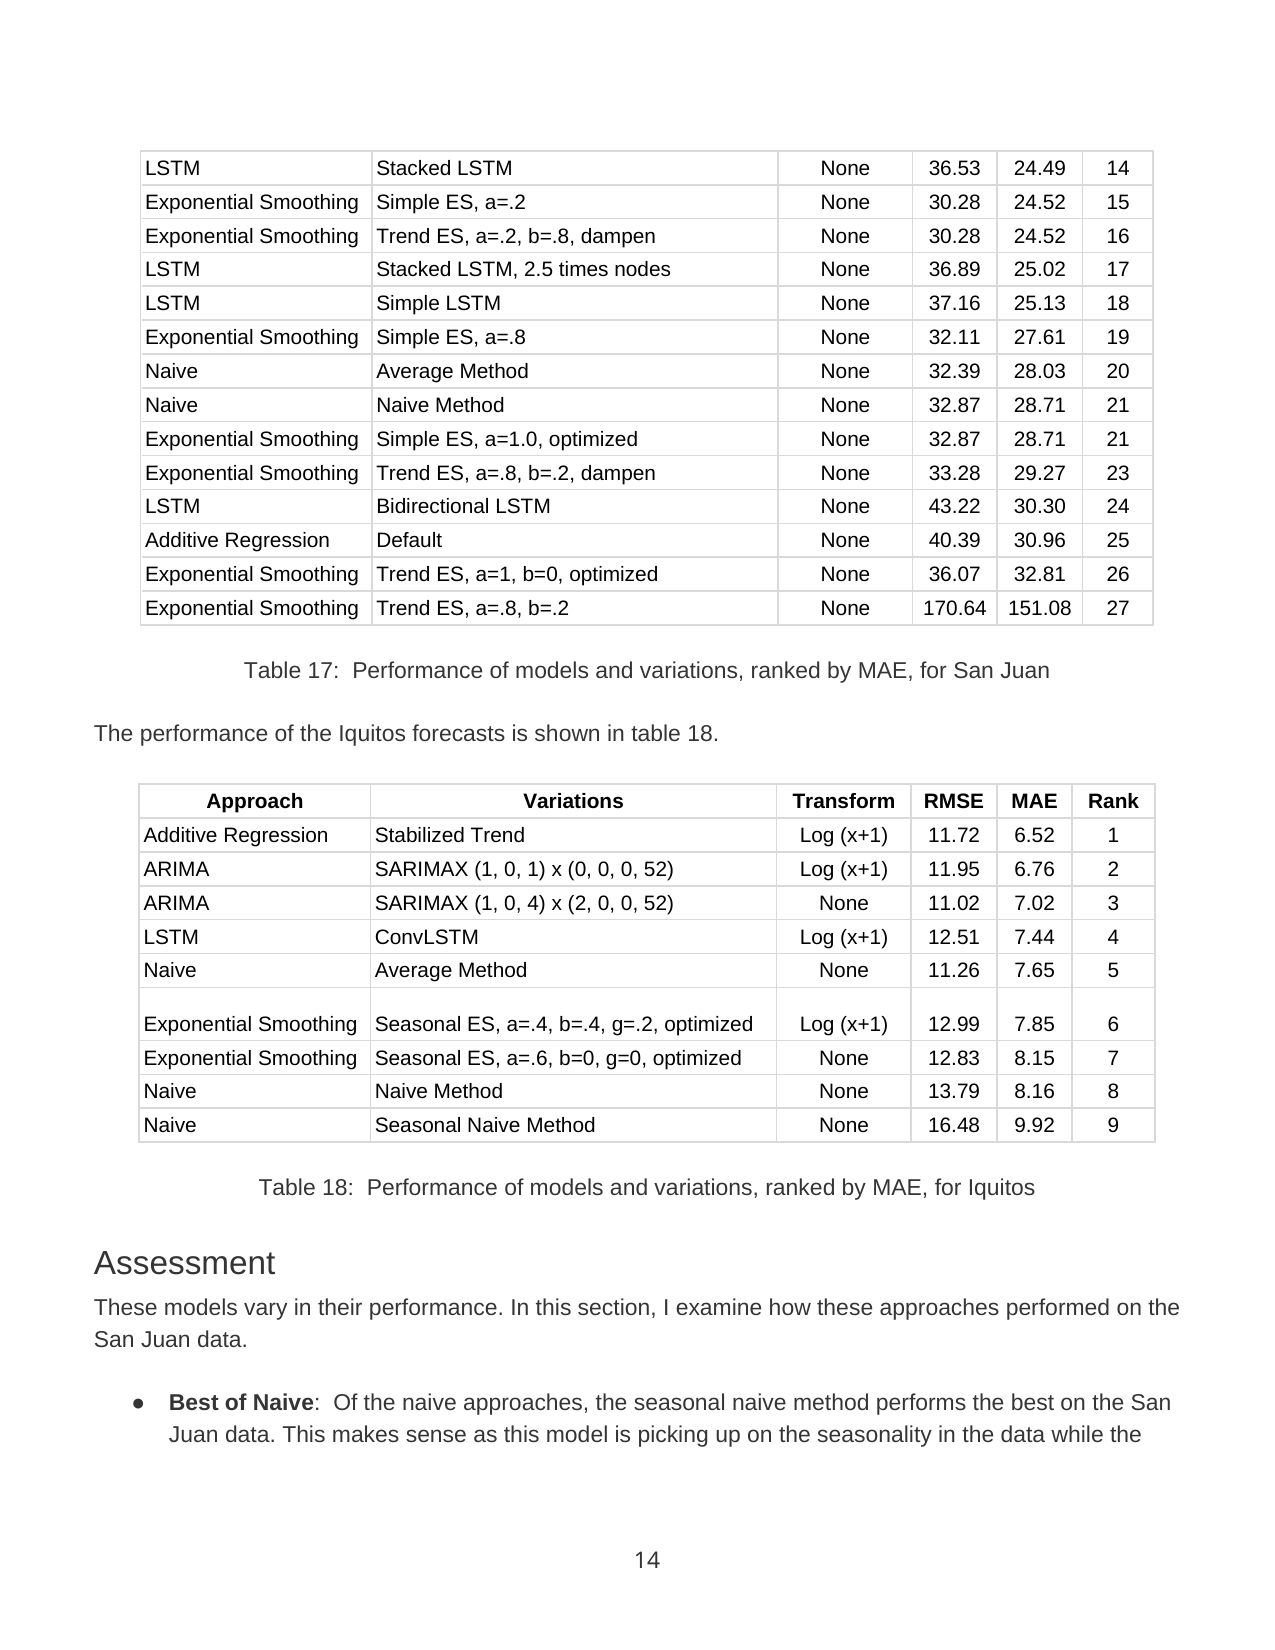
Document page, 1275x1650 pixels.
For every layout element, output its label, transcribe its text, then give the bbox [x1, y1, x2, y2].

table_header Variations [371, 785, 776, 817]
table_cell None [779, 219, 912, 252]
table_cell 21 [1083, 389, 1152, 421]
table_cell 43.22 [913, 490, 996, 522]
table_cell None [779, 490, 912, 522]
table_cell SARIMAX (1, 0, 4) x (2, 0, 0, 52) [371, 887, 776, 919]
table_cell None [779, 456, 912, 488]
table_cell 17 [1083, 253, 1152, 285]
table_cell Exponential Smoothing [141, 185, 371, 218]
table_cell 30.96 [998, 524, 1082, 556]
table_cell 21 [1083, 422, 1152, 455]
table_cell ARIMA [140, 887, 370, 919]
table_cell 11.02 [912, 887, 996, 919]
table_cell Naive [141, 388, 371, 421]
table_cell None [779, 524, 912, 556]
table_cell 7.85 [998, 988, 1071, 1039]
table_cell 7.02 [998, 887, 1071, 919]
table_cell Exponential Smoothing [141, 557, 371, 590]
table_cell Exponential Smoothing [140, 1041, 370, 1073]
table_cell 16.48 [912, 1109, 996, 1141]
table_cell 8.16 [998, 1075, 1071, 1107]
table_cell 14 [1083, 152, 1152, 184]
table_cell Exponential Smoothing [140, 988, 370, 1039]
table_cell 9.92 [998, 1109, 1071, 1141]
table_cell Log (x+1) [777, 819, 910, 851]
table_cell LSTM [141, 152, 371, 184]
table_cell 32.81 [998, 558, 1082, 590]
table_cell 6 [1073, 988, 1154, 1039]
table_cell 18 [1083, 287, 1152, 319]
table_cell 12.83 [912, 1041, 996, 1073]
table_cell Trend ES, a=.2, b=.8, dampen [373, 219, 777, 252]
table_cell Stabilized Trend [371, 819, 776, 851]
table_cell 13.79 [912, 1075, 996, 1107]
table_cell LSTM [141, 286, 371, 319]
table_cell 33.28 [913, 456, 996, 488]
table_cell 11.95 [912, 853, 996, 885]
table_cell 27 [1083, 592, 1152, 624]
table_cell 7 [1073, 1041, 1154, 1073]
table_cell Seasonal ES, a=.6, b=0, g=0, optimized [371, 1041, 776, 1073]
table_cell 151.08 [998, 592, 1082, 624]
table_cell None [777, 887, 910, 919]
table_cell ConvLSTM [371, 920, 776, 953]
table_cell 28.03 [998, 355, 1082, 387]
table_cell 7.65 [998, 954, 1071, 986]
table_cell Simple ES, a=.2 [373, 186, 777, 218]
table_cell Trend ES, a=.8, b=.2, dampen [373, 456, 777, 488]
table_cell Naive [141, 354, 371, 387]
table_header Transform [777, 785, 910, 817]
table_cell Naive [140, 954, 370, 986]
table_cell 30.28 [913, 219, 996, 252]
table_cell Exponential Smoothing [141, 422, 371, 455]
table_cell SARIMAX (1, 0, 1) x (0, 0, 0, 52) [371, 853, 776, 885]
table_cell 27.61 [998, 321, 1082, 353]
table_cell 11.26 [912, 954, 996, 986]
table_cell 170.64 [913, 592, 996, 624]
table_cell LSTM [141, 490, 371, 522]
table_cell 36.07 [913, 558, 996, 590]
table_cell Default [373, 524, 777, 556]
table_cell None [779, 389, 912, 421]
table_cell None [779, 186, 912, 218]
text Table 17: Performance of models and variations, ranked by MAE, for San Juan [94, 657, 1200, 683]
table_cell 24 [1083, 490, 1152, 522]
table_cell 28.71 [998, 389, 1082, 421]
table_cell 7.44 [998, 920, 1071, 953]
table_cell 5 [1073, 954, 1154, 986]
table_cell ARIMA [140, 853, 370, 885]
table_cell Exponential Smoothing [141, 320, 371, 353]
table_cell None [779, 287, 912, 319]
table_cell 8.15 [998, 1041, 1071, 1073]
table_cell 32.87 [913, 389, 996, 421]
table_cell Simple ES, a=1.0, optimized [373, 422, 777, 455]
table_cell Stacked LSTM, 2.5 times nodes [373, 253, 777, 285]
table_cell 29.27 [998, 456, 1082, 488]
table_cell 25.02 [998, 253, 1082, 285]
table_cell None [777, 1109, 910, 1141]
table_cell Naive Method [373, 389, 777, 421]
table_cell None [779, 558, 912, 590]
table_cell 11.72 [912, 819, 996, 851]
table_cell 12.51 [912, 920, 996, 953]
table_cell 36.89 [913, 253, 996, 285]
table_cell 25.13 [998, 287, 1082, 319]
table_cell 32.39 [913, 355, 996, 387]
table_cell Average Method [371, 954, 776, 986]
list Best of Naive: Of the naive approaches, the seasonal naive method performs the best on the San Juan data. This makes sense as this model is picking up on the seasonality in the data while the [131, 1389, 1200, 1447]
table_cell None [779, 422, 912, 455]
table_cell Trend ES, a=.8, b=.2 [373, 592, 777, 624]
table_cell Seasonal ES, a=.4, b=.4, g=.2, optimized [371, 988, 776, 1039]
table_cell 4 [1073, 920, 1154, 953]
table_cell None [779, 253, 912, 285]
table_cell 12.99 [912, 988, 996, 1039]
table_cell 15 [1083, 186, 1152, 218]
table_cell 37.16 [913, 287, 996, 319]
table_header Approach [140, 785, 370, 817]
table_cell 3 [1073, 887, 1154, 919]
table_cell Log (x+1) [777, 988, 910, 1039]
text The performance of the Iquitos forecasts is shown in table 18. [94, 720, 1200, 747]
table_cell 30.30 [998, 490, 1082, 522]
table_header RMSE [912, 785, 996, 817]
table_cell Average Method [373, 355, 777, 387]
text Table 18: Performance of models and variations, ranked by MAE, for Iquitos [94, 1174, 1200, 1201]
table_cell Log (x+1) [777, 853, 910, 885]
table_cell Stacked LSTM [373, 152, 777, 184]
table_cell 6.52 [998, 819, 1071, 851]
table_cell None [779, 355, 912, 387]
table_cell 25 [1083, 524, 1152, 556]
table_cell LSTM [140, 920, 370, 953]
table_cell None [779, 152, 912, 184]
table_cell Trend ES, a=1, b=0, optimized [373, 558, 777, 590]
table_cell Bidirectional LSTM [373, 490, 777, 522]
table_cell None [779, 321, 912, 353]
table_cell 24.52 [998, 186, 1082, 218]
table_cell Exponential Smoothing [141, 456, 371, 488]
table_cell 32.87 [913, 422, 996, 455]
table_cell 19 [1083, 321, 1152, 353]
table_header Rank [1073, 785, 1154, 817]
table_cell Simple LSTM [373, 287, 777, 319]
table_cell 6.76 [998, 853, 1071, 885]
table_cell None [777, 954, 910, 986]
table_cell Additive Regression [141, 524, 371, 556]
table_cell 32.11 [913, 321, 996, 353]
table_cell 20 [1083, 355, 1152, 387]
table_header MAE [998, 785, 1071, 817]
table_cell 28.71 [998, 422, 1082, 455]
table_cell 1 [1073, 819, 1154, 851]
subtitle Assessment [94, 1243, 1200, 1282]
table_cell 9 [1073, 1109, 1154, 1141]
table_cell None [777, 1041, 910, 1073]
table_cell None [779, 592, 912, 624]
table_cell Naive Method [371, 1075, 776, 1107]
text These models vary in their performance. In this section, I examine how these approaches performed on the San Juan data. [94, 1294, 1200, 1352]
table_cell Additive Regression [140, 819, 370, 851]
table_cell Exponential Smoothing [141, 219, 371, 252]
table_cell 23 [1083, 456, 1152, 488]
table_cell Naive [140, 1109, 370, 1141]
table_cell Naive [140, 1075, 370, 1107]
table_cell 36.53 [913, 152, 996, 184]
table_cell Seasonal Naive Method [371, 1109, 776, 1141]
table_cell Simple ES, a=.8 [373, 321, 777, 353]
table_cell Exponential Smoothing [141, 591, 371, 624]
table_cell 24.49 [998, 152, 1082, 184]
table_cell Log (x+1) [777, 920, 910, 953]
table_cell 30.28 [913, 186, 996, 218]
table_cell 26 [1083, 558, 1152, 590]
table_cell 40.39 [913, 524, 996, 556]
table_cell 2 [1073, 853, 1154, 885]
table_cell 24.52 [998, 219, 1082, 252]
table_cell 8 [1073, 1075, 1154, 1107]
table_cell None [777, 1075, 910, 1107]
table_cell LSTM [141, 253, 371, 285]
table_cell 16 [1083, 219, 1152, 252]
